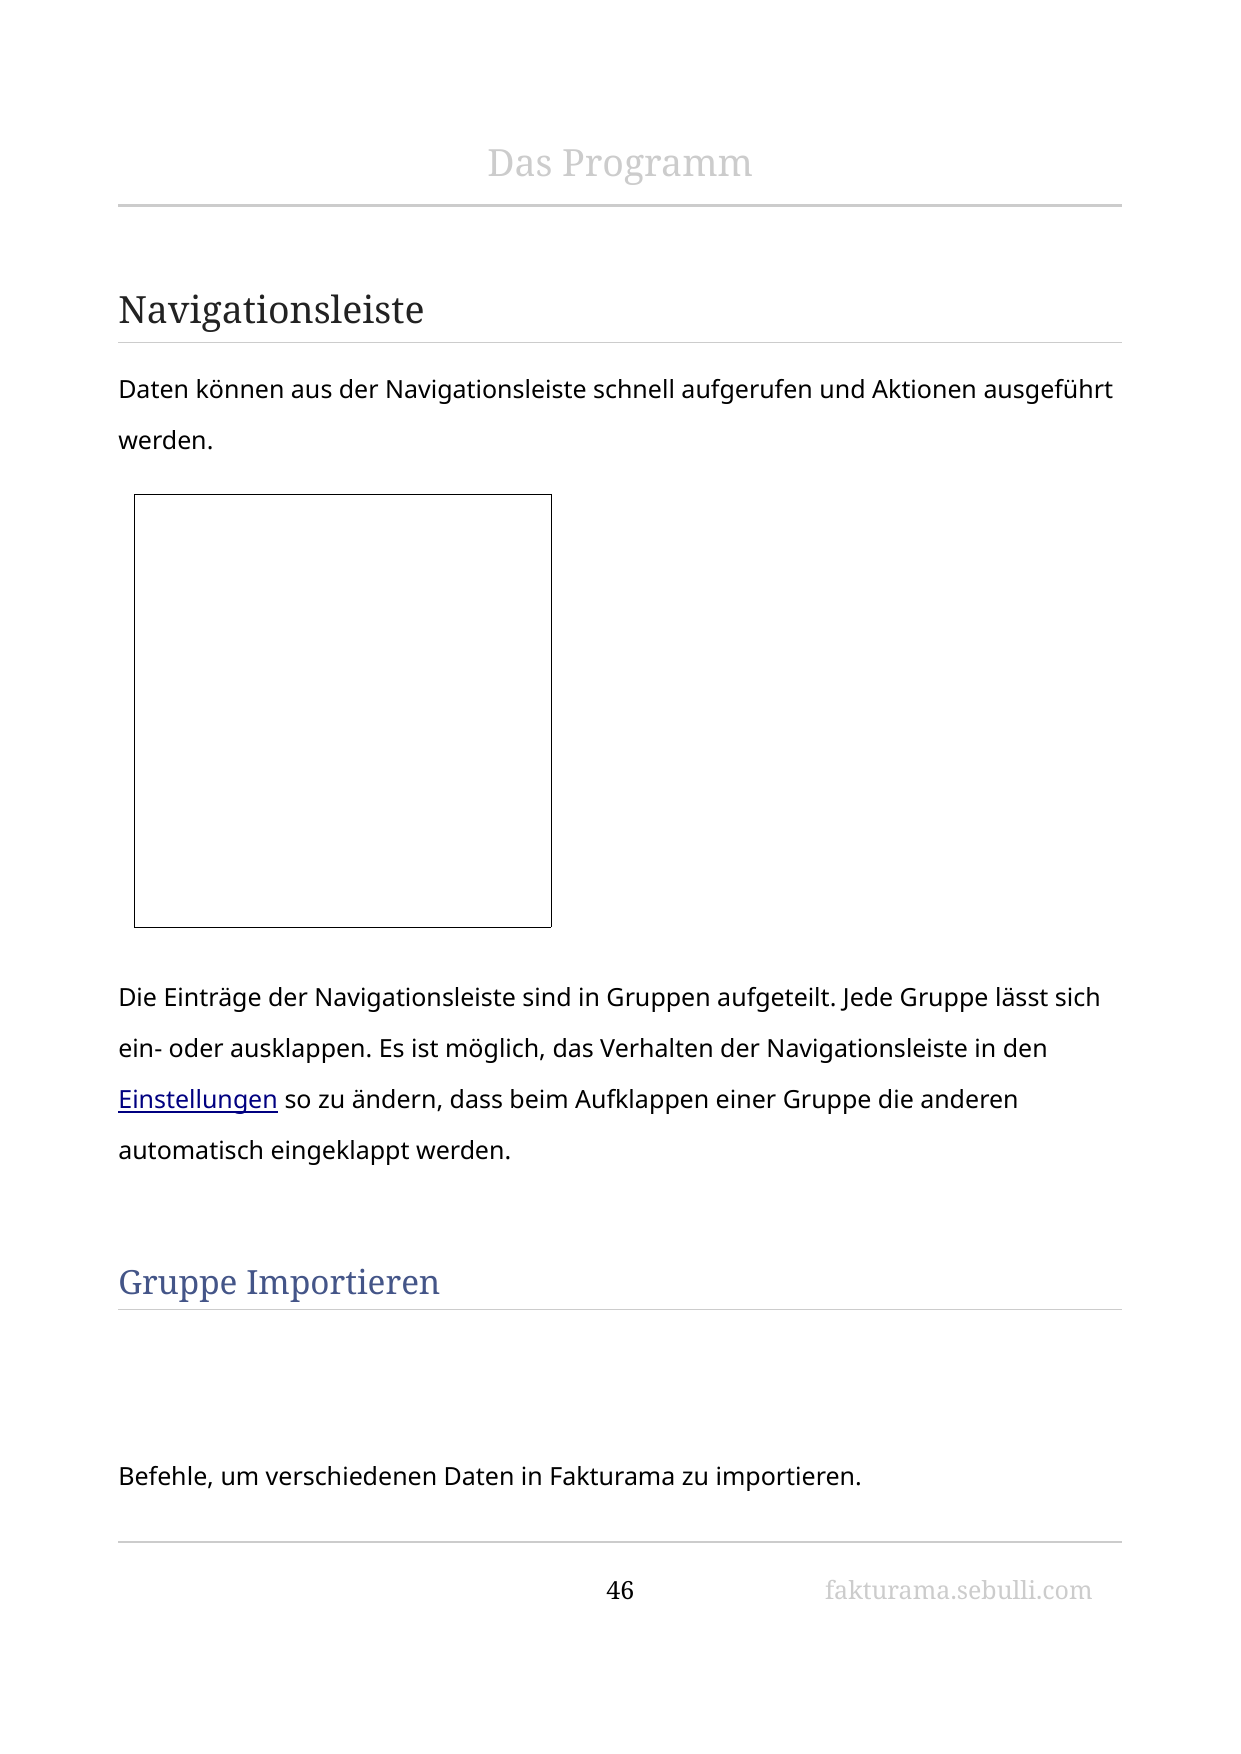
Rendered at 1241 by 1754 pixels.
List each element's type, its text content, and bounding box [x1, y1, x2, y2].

text Befehle, um verschiedenen Daten in Fakturama zu importieren. [118, 1458, 1122, 1493]
text Daten können aus der Navigationsleiste schnell aufgerufen und Aktionen ausgeführt werden. [118, 371, 1122, 456]
subtitle Gruppe Importieren [118, 1259, 1122, 1309]
text Die Einträge der Navigationsleiste sind in Gruppen aufgeteilt. Jede Gruppe lässt sich ein- oder ausklappen. Es ist möglich, das Verhalten der Navigationsleiste in den Einstellungen so zu ändern, dass beim Aufklappen einer Gruppe die anderen automatisch eingeklappt werden. [118, 980, 1122, 1167]
subtitle Navigationsleiste [118, 283, 1122, 342]
